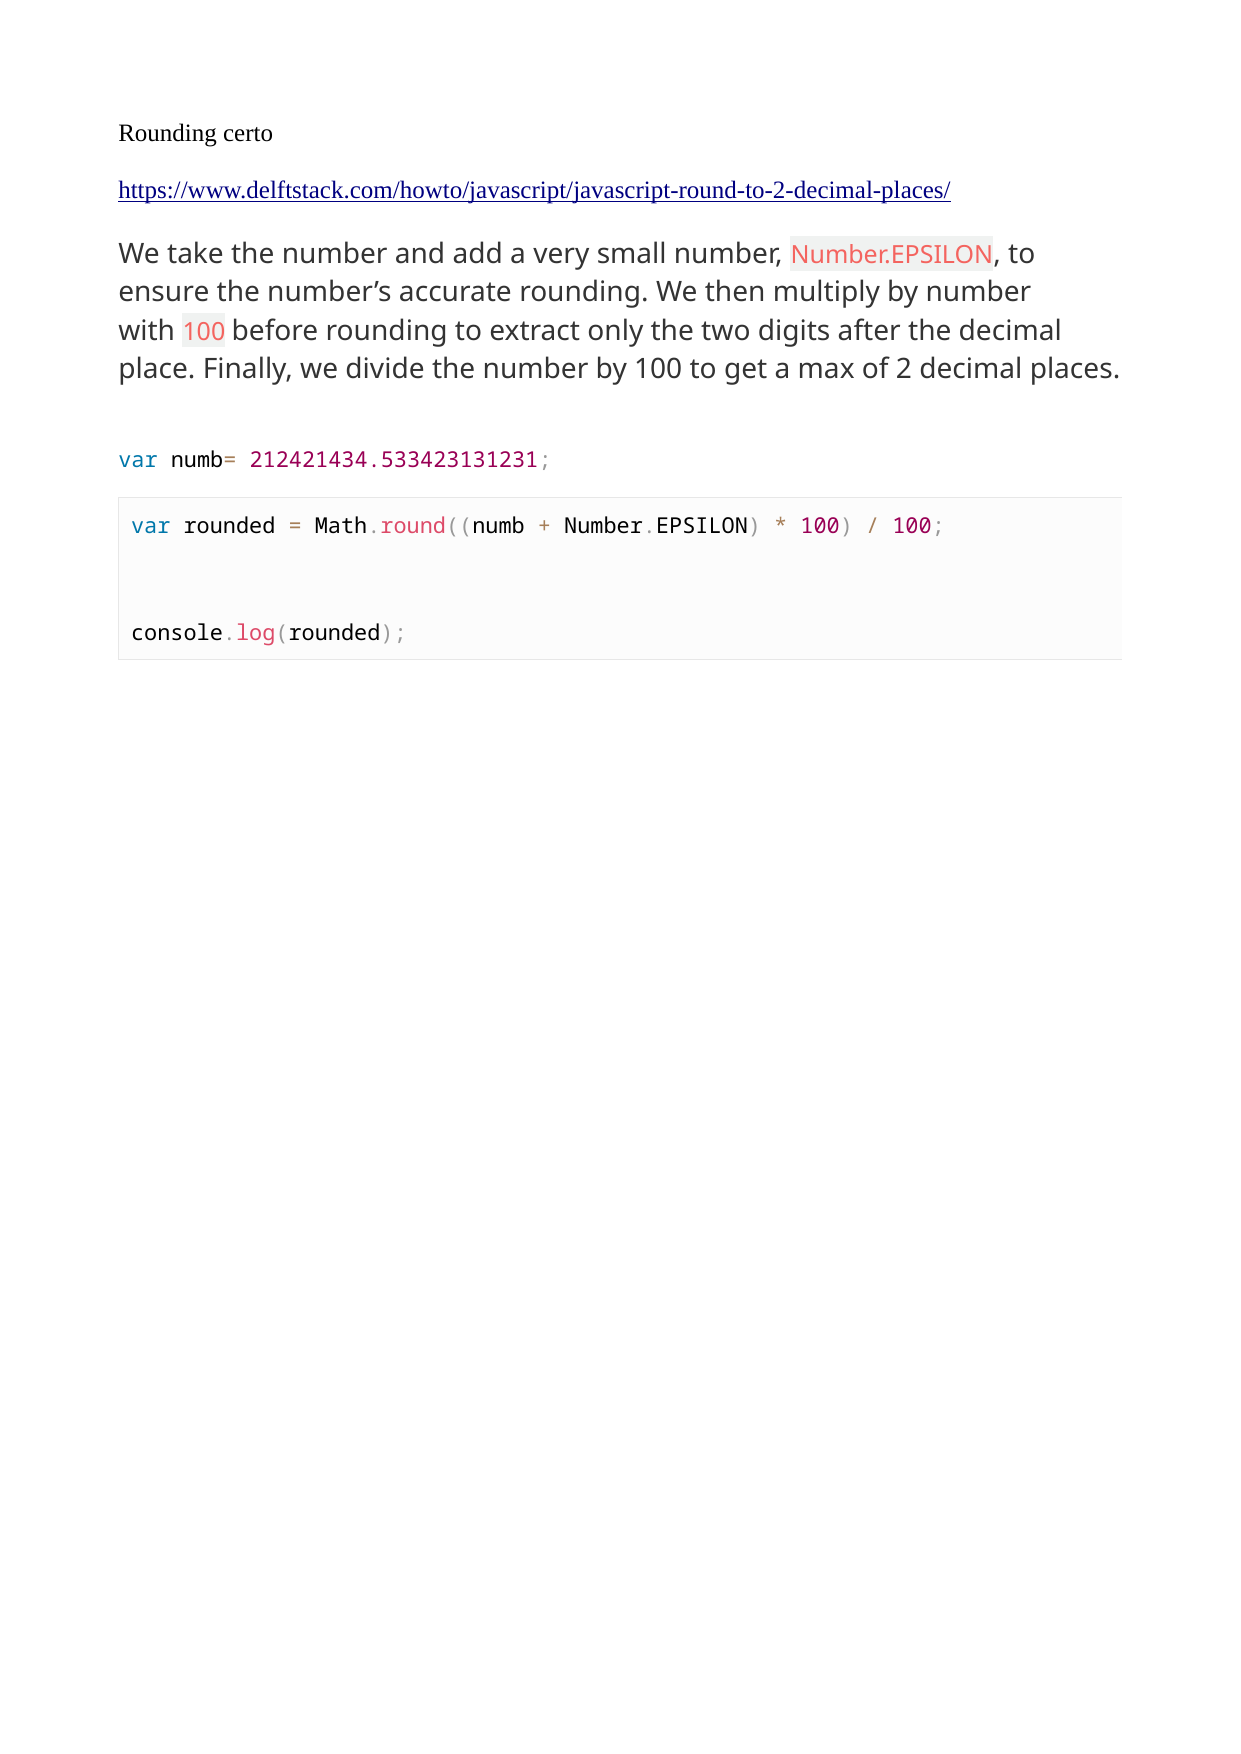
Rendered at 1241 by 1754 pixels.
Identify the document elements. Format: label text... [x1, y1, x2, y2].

text var rounded = Math.round((numb + Number.EPSILON) * 100) / 100; [119, 498, 1122, 539]
text Rounding certo [118, 118, 1122, 147]
text var numb= 212421434.533423131231; [118, 444, 1122, 474]
text console.log(rounded); [119, 604, 1122, 659]
text https://www.delftstack.com/howto/javascript/javascript-round-to-2-decimal-places/ [118, 176, 1122, 204]
text We take the number and add a very small number, Number.EPSILON, to ensure the number’s accurate rounding. We then multiply by number with 100 before rounding to extract only the two digits after the decimal place. Finally, we divide the number by 100 to get a max of 2 decimal places. [118, 233, 1122, 386]
